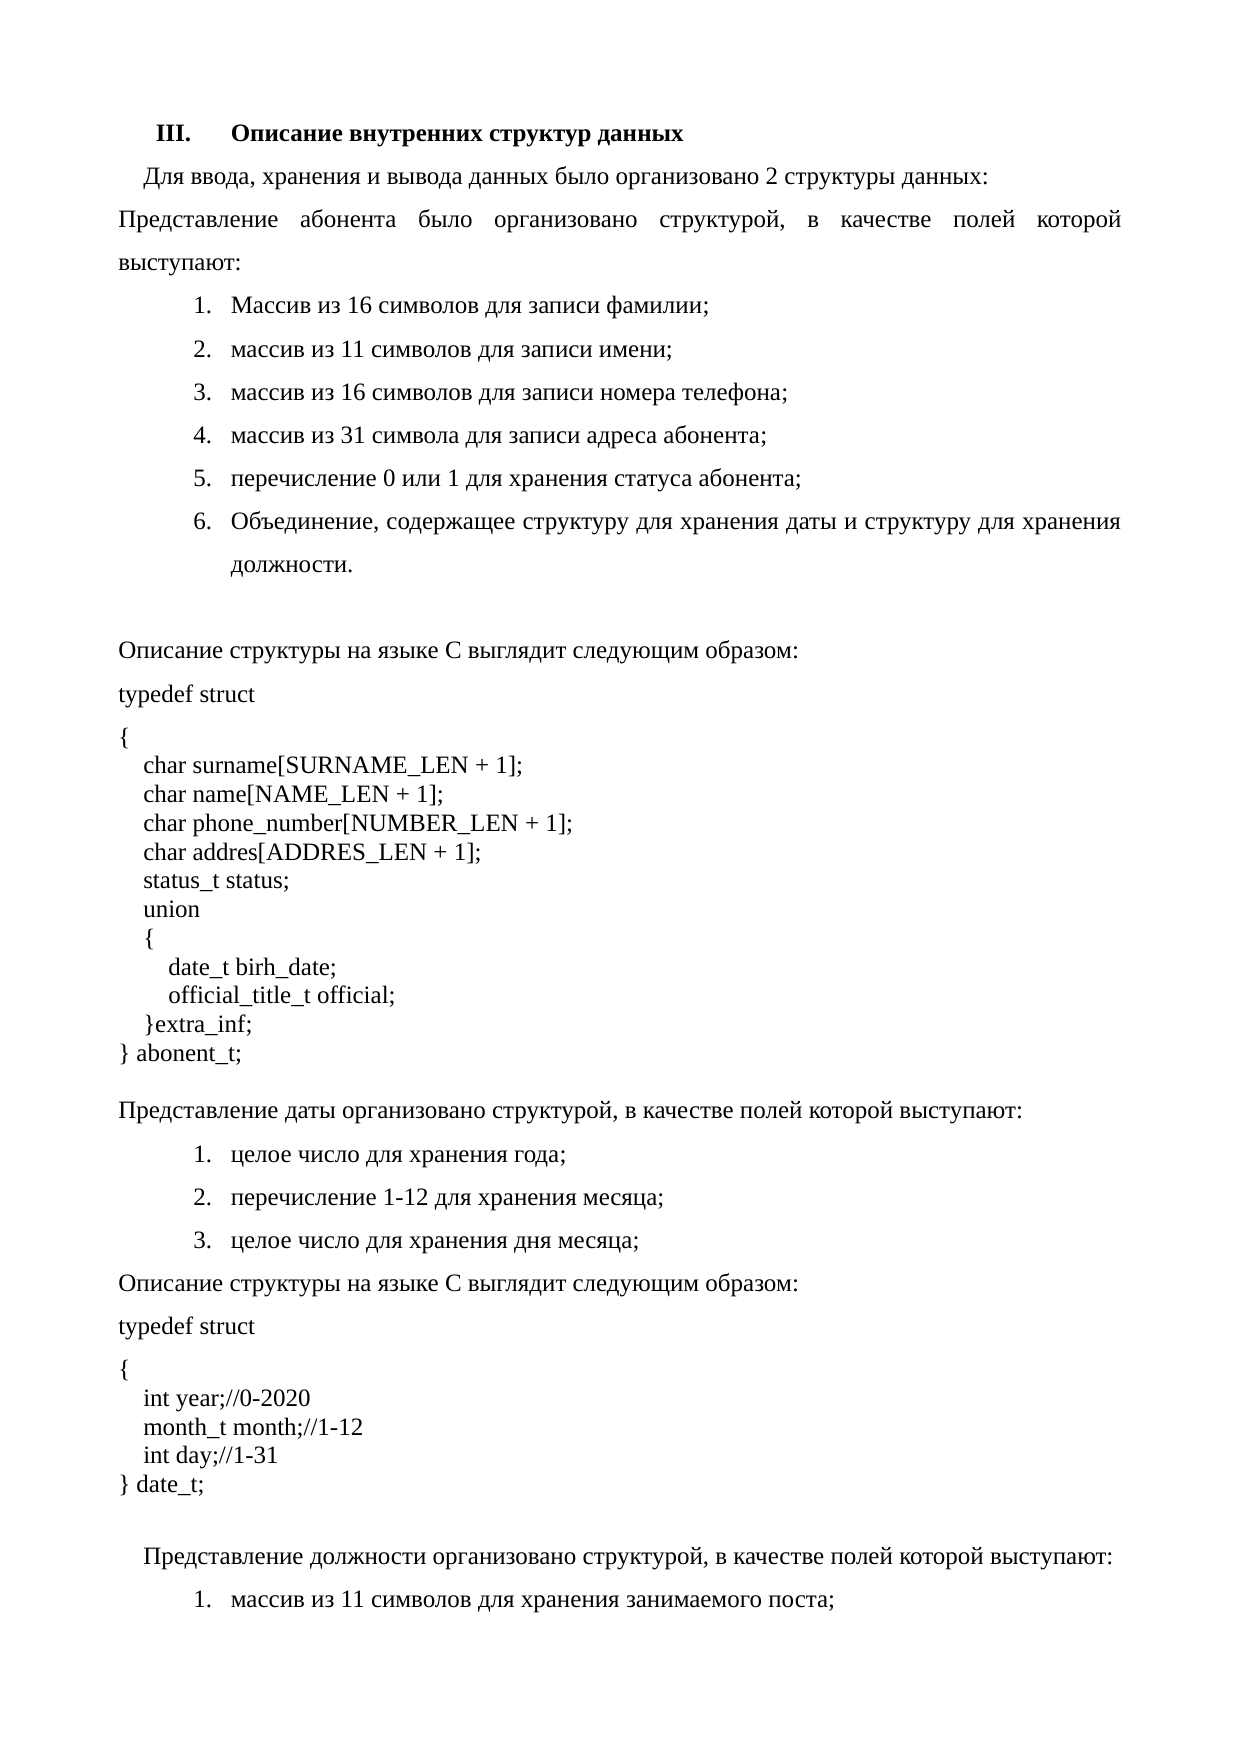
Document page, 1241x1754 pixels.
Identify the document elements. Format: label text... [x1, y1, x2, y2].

text Для ввода, хранения и вывода данных было организовано 2 структуры данных: [118, 161, 1122, 190]
text }extra_inf; [118, 1009, 1122, 1038]
text Описание структуры на языке C выглядит следующим образом: [118, 1268, 1122, 1297]
text Представление должности организовано структурой, в качестве полей которой выступают: [118, 1541, 1122, 1570]
text official_title_t official; [118, 981, 1122, 1009]
text } abonent_t; [118, 1038, 1122, 1067]
list массив из 16 символов для записи номера телефона; [193, 377, 1122, 406]
text status_t status; [118, 866, 1122, 894]
list Массив из 16 символов для записи фамилии; [193, 291, 1122, 319]
text char name[NAME_LEN + 1]; [118, 779, 1122, 808]
text char phone_number[NUMBER_LEN + 1]; [118, 808, 1122, 837]
text { [118, 722, 1122, 751]
text typedef struct [118, 1311, 1122, 1340]
list Объединение, содержащее структуру для хранения даты и структуру для хранения должности. [193, 506, 1122, 578]
text { [118, 1354, 1122, 1383]
text date_t birh_date; [118, 952, 1122, 981]
text { [118, 923, 1122, 952]
text int year;//0-2020 [118, 1383, 1122, 1412]
list массив из 31 символа для записи адреса абонента; [193, 420, 1122, 449]
list целое число для хранения дня месяца; [193, 1225, 1122, 1254]
text typedef struct [118, 679, 1122, 707]
list массив из 11 символов для записи имени; [193, 334, 1122, 362]
text Описание структуры на языке C выглядит следующим образом: [118, 636, 1122, 664]
text Представление абонента было организовано структурой, в качестве полей которой выступают: [118, 204, 1122, 276]
text char surname[SURNAME_LEN + 1]; [118, 751, 1122, 779]
text month_t month;//1-12 [118, 1412, 1122, 1441]
text char addres[ADDRES_LEN + 1]; [118, 837, 1122, 866]
text } date_t; [118, 1469, 1122, 1498]
list Описание внутренних структур данных [156, 118, 1122, 147]
list целое число для хранения года; [193, 1139, 1122, 1167]
list перечисление 1-12 для хранения месяца; [193, 1182, 1122, 1211]
text union [118, 894, 1122, 923]
text Представление даты организовано структурой, в качестве полей которой выступают: [118, 1096, 1122, 1124]
list массив из 11 символов для хранения занимаемого поста; [193, 1584, 1122, 1613]
text int day;//1-31 [118, 1441, 1122, 1469]
list перечисление 0 или 1 для хранения статуса абонента; [193, 463, 1122, 492]
